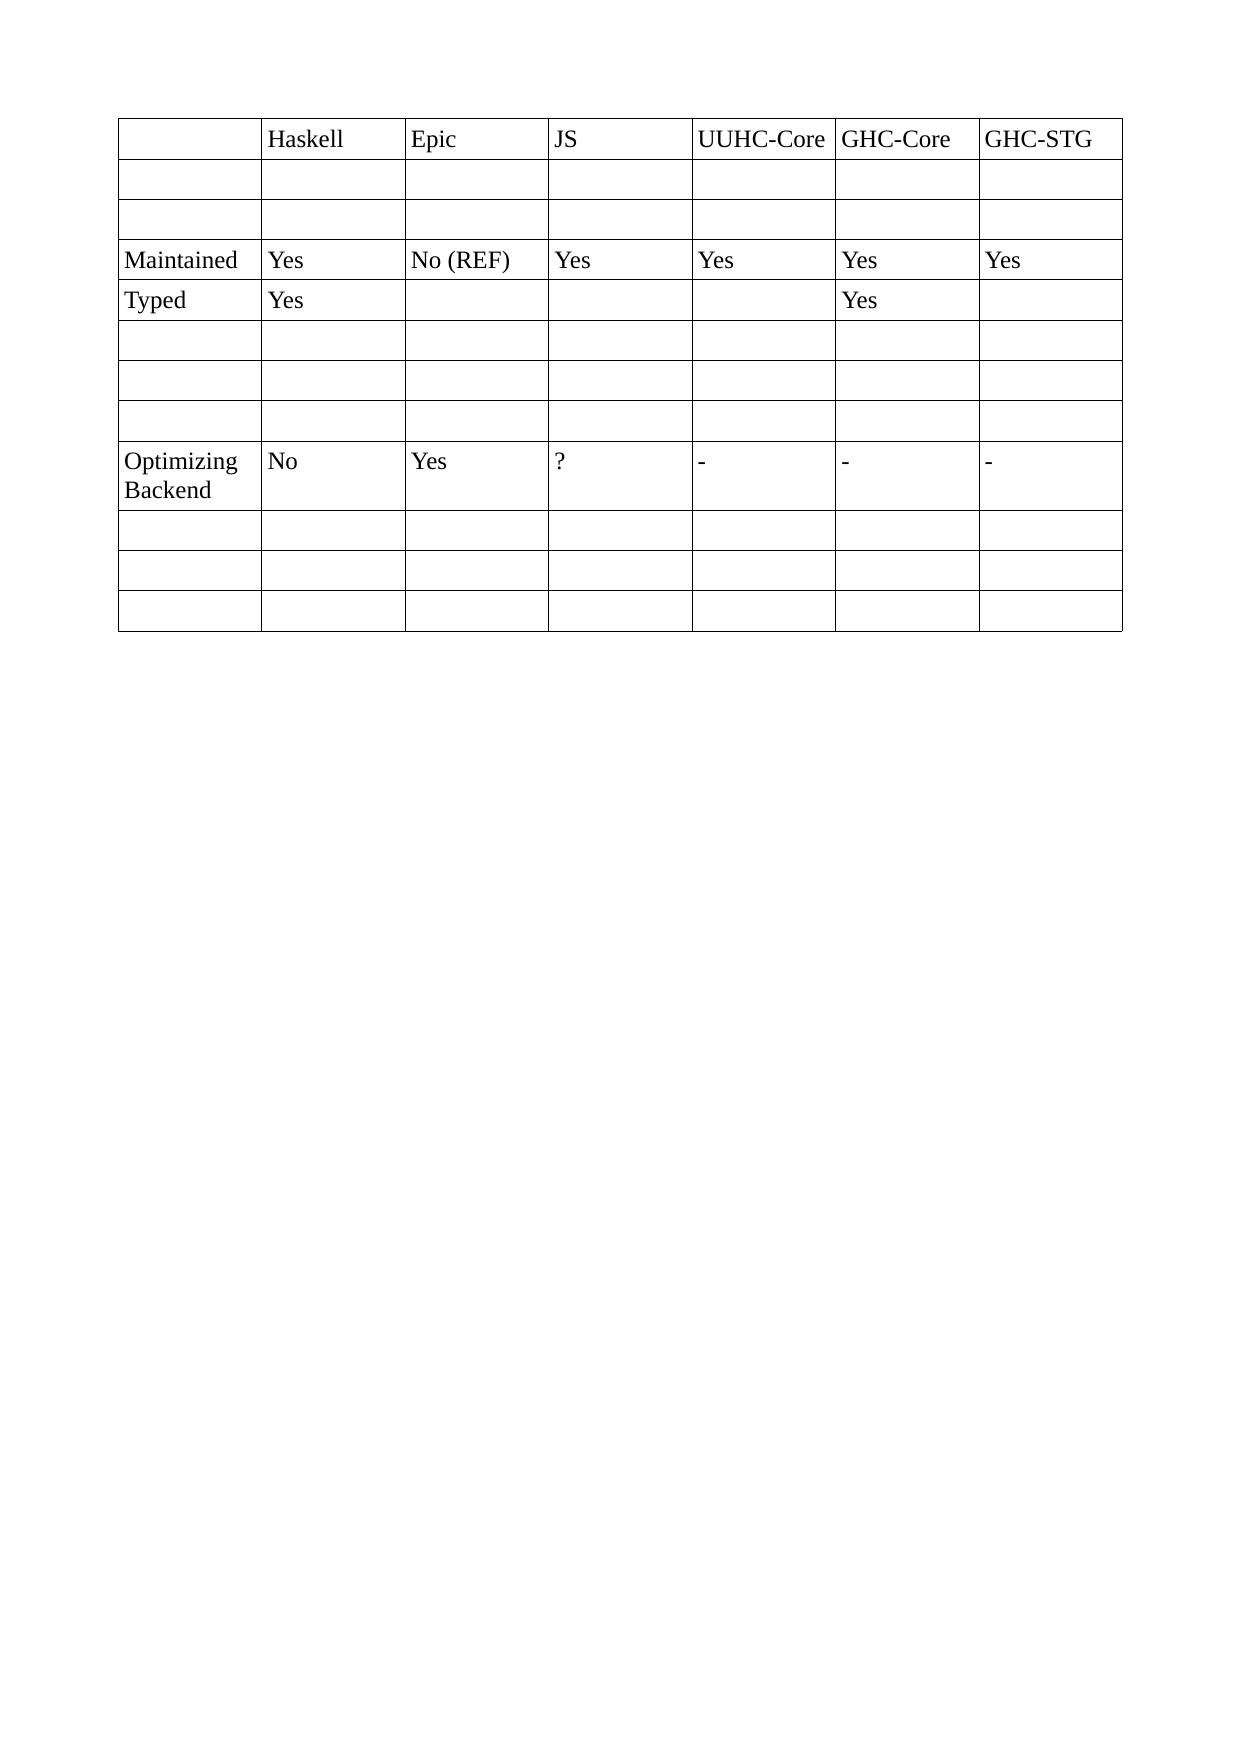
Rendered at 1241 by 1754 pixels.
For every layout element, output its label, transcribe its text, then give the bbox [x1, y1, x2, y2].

table_cell [549, 160, 692, 199]
table_cell - [693, 442, 835, 510]
table_cell Yes [406, 442, 548, 510]
table_cell Typed [119, 280, 261, 320]
table_cell - [980, 442, 1122, 510]
table_cell [406, 361, 548, 400]
table_cell [406, 401, 548, 441]
table_cell [693, 280, 835, 320]
table_cell [119, 361, 261, 400]
table_cell Maintained [119, 240, 261, 279]
table_cell [836, 551, 979, 590]
table_cell [406, 551, 548, 590]
table_cell [836, 200, 979, 239]
table_cell [693, 551, 835, 590]
table_cell Yes [262, 280, 405, 320]
table_cell [262, 551, 405, 590]
table_cell [262, 401, 405, 441]
table_cell [119, 551, 261, 590]
table_cell [693, 361, 835, 400]
table_cell [693, 321, 835, 360]
table_cell [980, 321, 1122, 360]
table_cell Yes [262, 240, 405, 279]
table_header Haskell [262, 119, 405, 158]
table_cell [836, 361, 979, 400]
table_cell [119, 401, 261, 441]
table_cell [693, 511, 835, 550]
table_cell [836, 591, 979, 631]
table_header GHC-Core [836, 119, 979, 158]
table_cell [406, 511, 548, 550]
table_cell [693, 401, 835, 441]
table_cell Yes [836, 280, 979, 320]
table_cell [980, 361, 1122, 400]
table_cell No [262, 442, 405, 510]
table_cell [406, 591, 548, 631]
table_cell [980, 511, 1122, 550]
table_cell ? [549, 442, 692, 510]
table_cell [980, 160, 1122, 199]
table_cell [980, 280, 1122, 320]
table_header UUHC-Core [693, 119, 835, 158]
table_cell Yes [693, 240, 835, 279]
table_cell [262, 200, 405, 239]
table_cell [693, 200, 835, 239]
table_cell [980, 200, 1122, 239]
table_cell Yes [836, 240, 979, 279]
table_cell [406, 200, 548, 239]
table_cell Optimizing Backend [119, 442, 261, 510]
table_cell [980, 401, 1122, 441]
table_cell [980, 591, 1122, 631]
table_cell [836, 511, 979, 550]
table_cell [549, 200, 692, 239]
table_cell [549, 551, 692, 590]
table_cell [119, 160, 261, 199]
table_header Epic [406, 119, 548, 158]
table_cell [549, 591, 692, 631]
table_cell [262, 321, 405, 360]
table_cell [549, 280, 692, 320]
table_cell [119, 321, 261, 360]
table_cell [836, 401, 979, 441]
table_cell [262, 361, 405, 400]
table_cell Yes [980, 240, 1122, 279]
table_cell [262, 160, 405, 199]
table_cell - [836, 442, 979, 510]
table_header [119, 119, 261, 158]
table_cell [119, 511, 261, 550]
table_header GHC-STG [980, 119, 1122, 158]
table_cell [119, 591, 261, 631]
table_cell [549, 511, 692, 550]
table_cell No (REF) [406, 240, 548, 279]
table_cell [836, 321, 979, 360]
table_cell Yes [549, 240, 692, 279]
table_cell [119, 200, 261, 239]
table_cell [693, 591, 835, 631]
table_cell [549, 401, 692, 441]
table_cell [693, 160, 835, 199]
table_cell [406, 280, 548, 320]
table_header JS [549, 119, 692, 158]
table_cell [262, 511, 405, 550]
table_cell [836, 160, 979, 199]
table_cell [980, 551, 1122, 590]
table_cell [406, 160, 548, 199]
table_cell [549, 361, 692, 400]
table_cell [406, 321, 548, 360]
table_cell [262, 591, 405, 631]
table_cell [549, 321, 692, 360]
